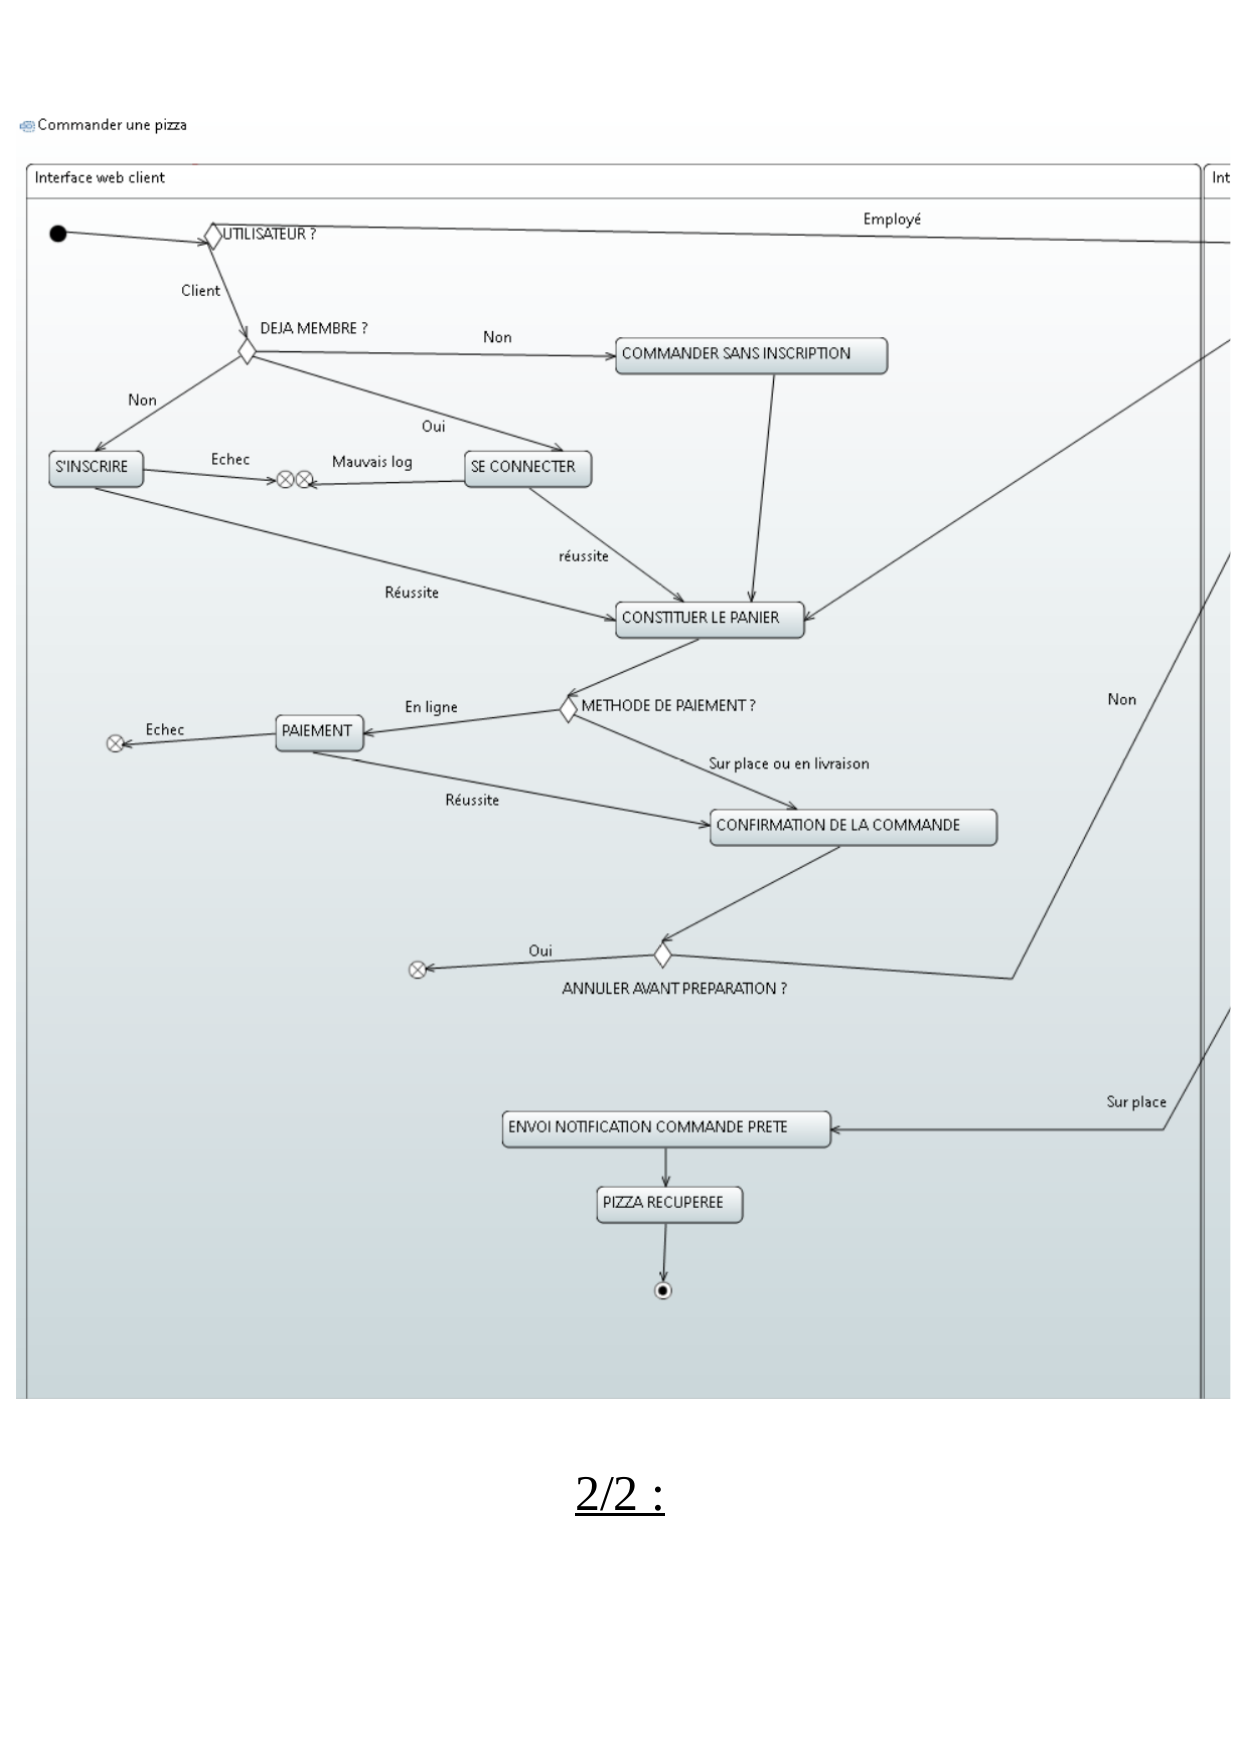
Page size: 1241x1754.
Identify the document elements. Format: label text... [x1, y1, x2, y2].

picture [9, 118, 1231, 1425]
text 2/2 : [118, 1463, 1122, 1521]
